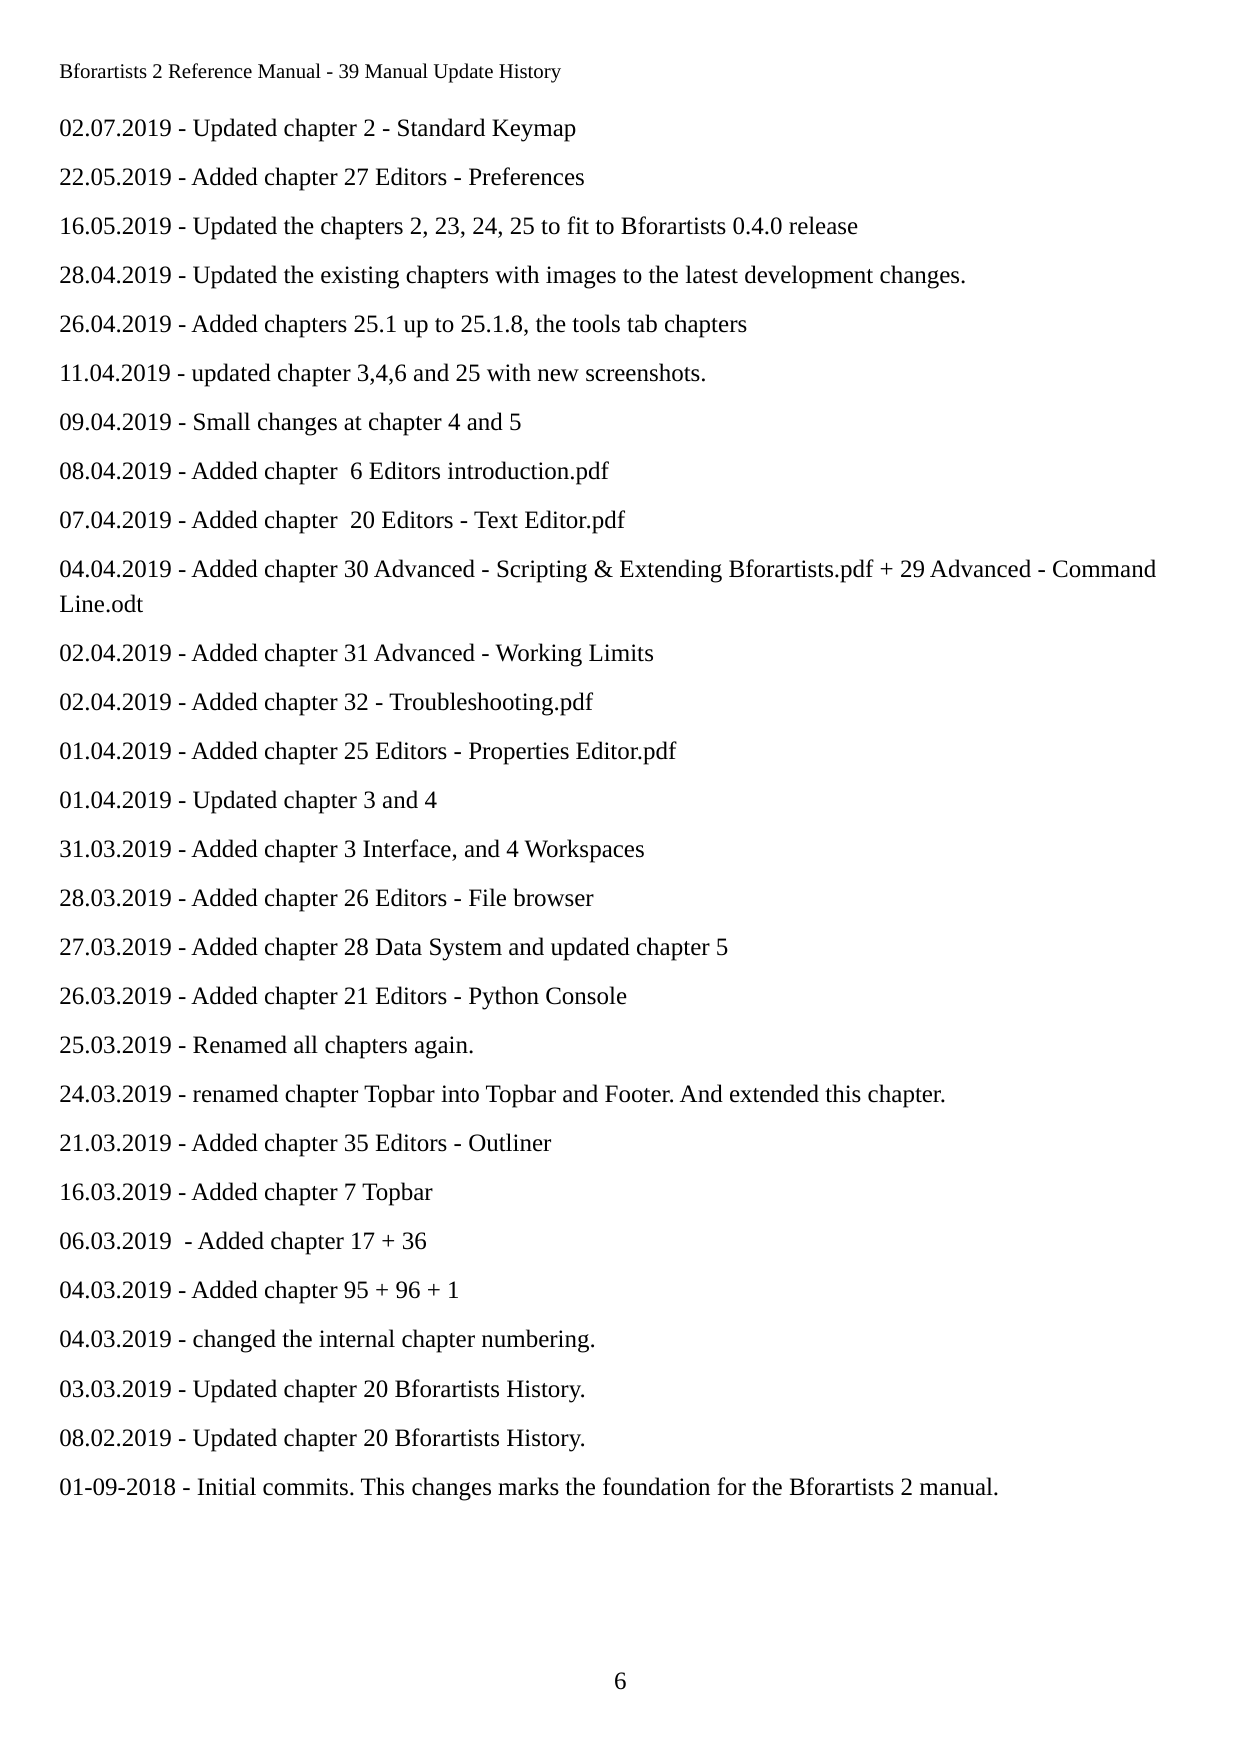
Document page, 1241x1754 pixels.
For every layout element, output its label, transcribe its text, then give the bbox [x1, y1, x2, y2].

text 02.07.2019 - Updated chapter 2 - Standard Keymap [59, 113, 1181, 141]
text 11.04.2019 - updated chapter 3,4,6 and 25 with new screenshots. [59, 358, 1181, 387]
text 26.04.2019 - Added chapters 25.1 up to 25.1.8, the tools tab chapters [59, 309, 1181, 338]
text 03.03.2019 - Updated chapter 20 Bforartists History. [59, 1374, 1181, 1402]
text 01.04.2019 - Updated chapter 3 and 4 [59, 785, 1181, 814]
text 07.04.2019 - Added chapter 20 Editors - Text Editor.pdf [59, 505, 1181, 534]
text 04.03.2019 - changed the internal chapter numbering. [59, 1324, 1181, 1353]
text 01-09-2018 - Initial commits. This changes marks the foundation for the Bforartists 2 manual. [59, 1472, 1181, 1501]
text 06.03.2019 - Added chapter 17 + 36 [59, 1226, 1181, 1255]
text 28.03.2019 - Added chapter 26 Editors - File browser [59, 883, 1181, 912]
text 21.03.2019 - Added chapter 35 Editors - Outliner [59, 1128, 1181, 1157]
text 02.04.2019 - Added chapter 31 Advanced - Working Limits [59, 638, 1181, 666]
text 28.04.2019 - Updated the existing chapters with images to the latest development changes. [59, 260, 1181, 288]
text 26.03.2019 - Added chapter 21 Editors - Python Console [59, 981, 1181, 1010]
text 08.02.2019 - Updated chapter 20 Bforartists History. [59, 1423, 1181, 1451]
text 25.03.2019 - Renamed all chapters again. [59, 1030, 1181, 1059]
text 16.05.2019 - Updated the chapters 2, 23, 24, 25 to fit to Bforartists 0.4.0 release [59, 211, 1181, 239]
text 04.04.2019 - Added chapter 30 Advanced - Scripting & Extending Bforartists.pdf + 29 Advanced - Command Line.odt [59, 554, 1181, 617]
text 02.04.2019 - Added chapter 32 - Troubleshooting.pdf [59, 687, 1181, 716]
text 27.03.2019 - Added chapter 28 Data System and updated chapter 5 [59, 932, 1181, 961]
text 09.04.2019 - Small changes at chapter 4 and 5 [59, 407, 1181, 436]
text 16.03.2019 - Added chapter 7 Topbar [59, 1177, 1181, 1206]
text 22.05.2019 - Added chapter 27 Editors - Preferences [59, 162, 1181, 190]
text 31.03.2019 - Added chapter 3 Interface, and 4 Workspaces [59, 834, 1181, 863]
text 04.03.2019 - Added chapter 95 + 96 + 1 [59, 1276, 1181, 1304]
text 01.04.2019 - Added chapter 25 Editors - Properties Editor.pdf [59, 736, 1181, 764]
text 08.04.2019 - Added chapter 6 Editors introduction.pdf [59, 456, 1181, 485]
text 24.03.2019 - renamed chapter Topbar into Topbar and Footer. And extended this chapter. [59, 1079, 1181, 1108]
